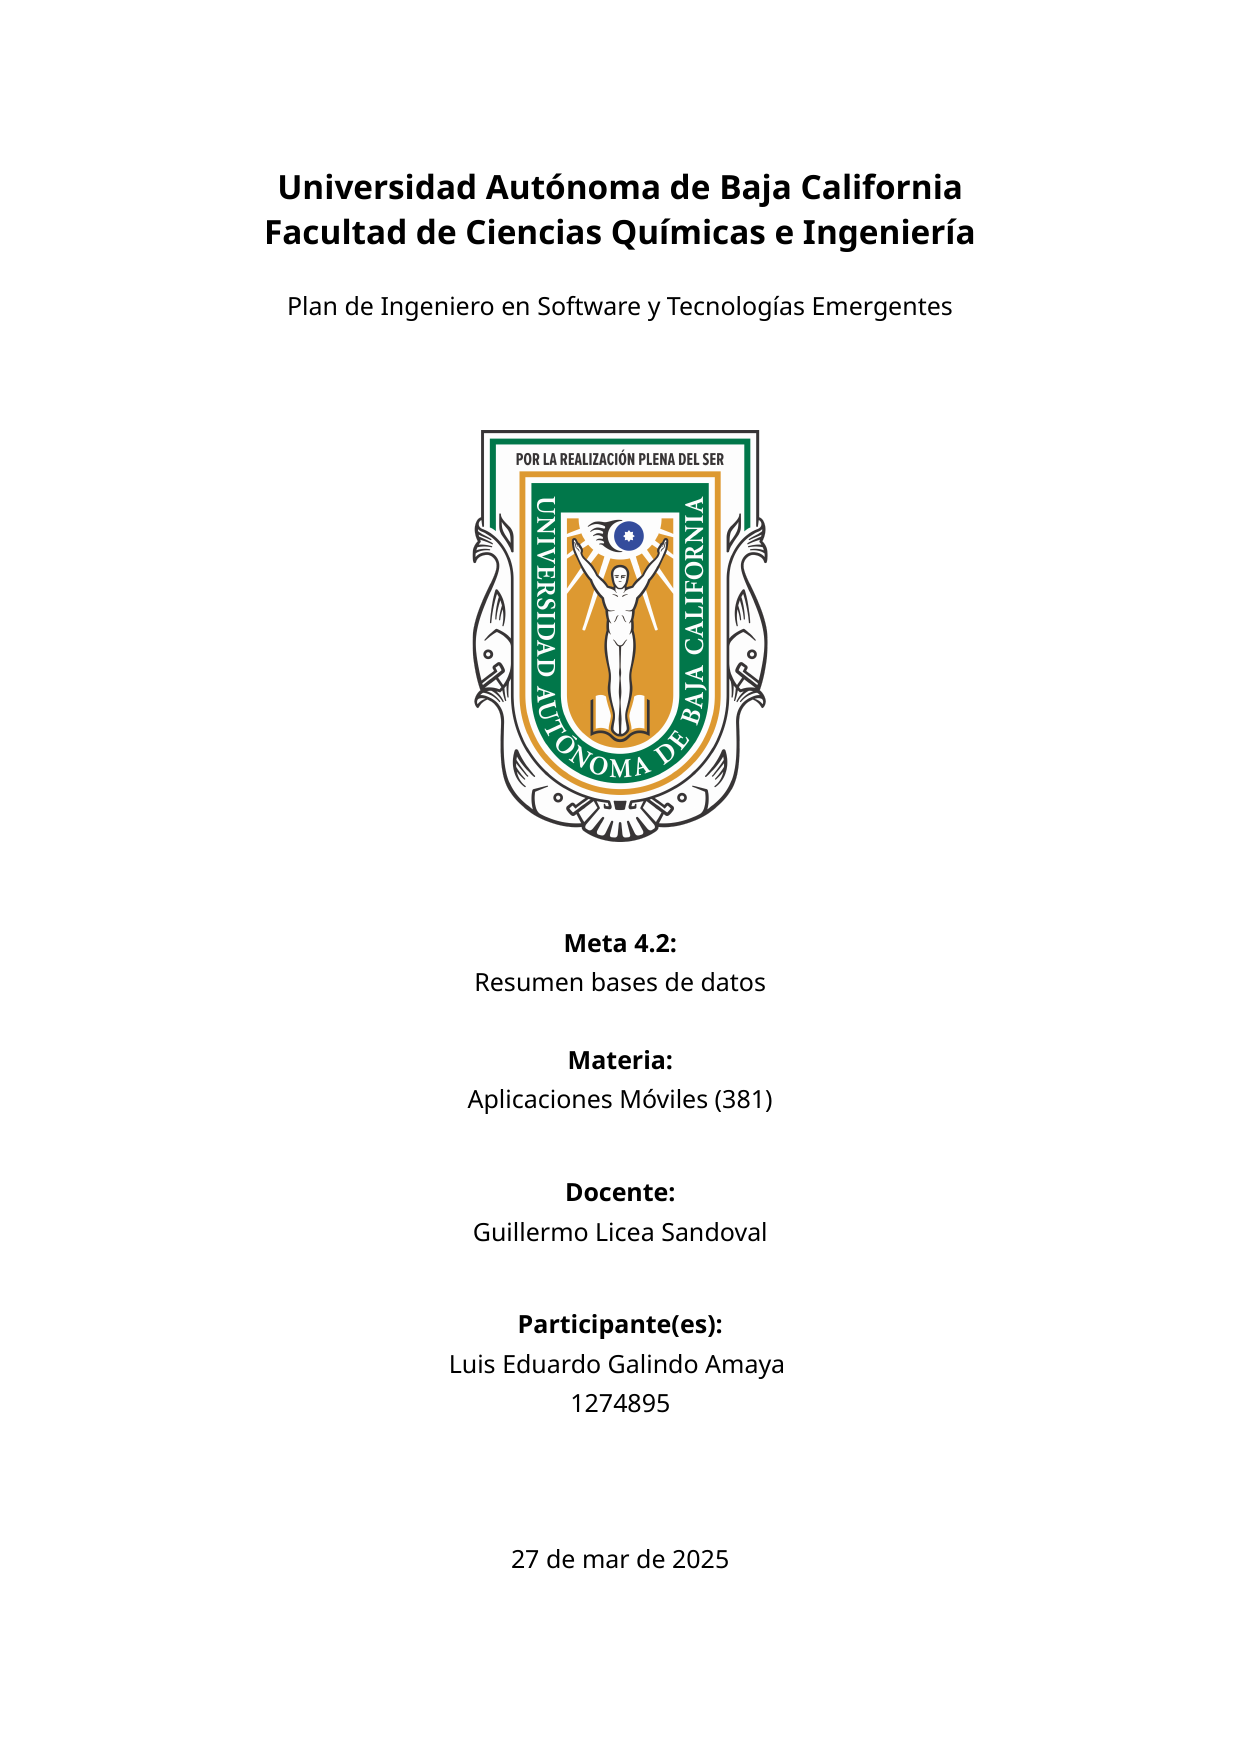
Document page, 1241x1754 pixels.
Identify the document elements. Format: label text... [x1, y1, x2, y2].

text Guillermo Licea Sandoval [118, 1214, 1122, 1248]
text Aplicaciones Móviles (381) [118, 1082, 1122, 1116]
text 1274895 [118, 1385, 1122, 1419]
text Docente: [118, 1175, 1122, 1209]
text 27 de mar de 2025 [118, 1542, 1122, 1576]
text Materia: [118, 1043, 1122, 1077]
text Resumen bases de datos [118, 964, 1122, 999]
text Participante(es): [118, 1307, 1122, 1341]
text Meta 4.2: [118, 925, 1122, 959]
text Luis Eduardo Galindo Amaya [118, 1346, 1122, 1380]
picture [472, 430, 768, 842]
